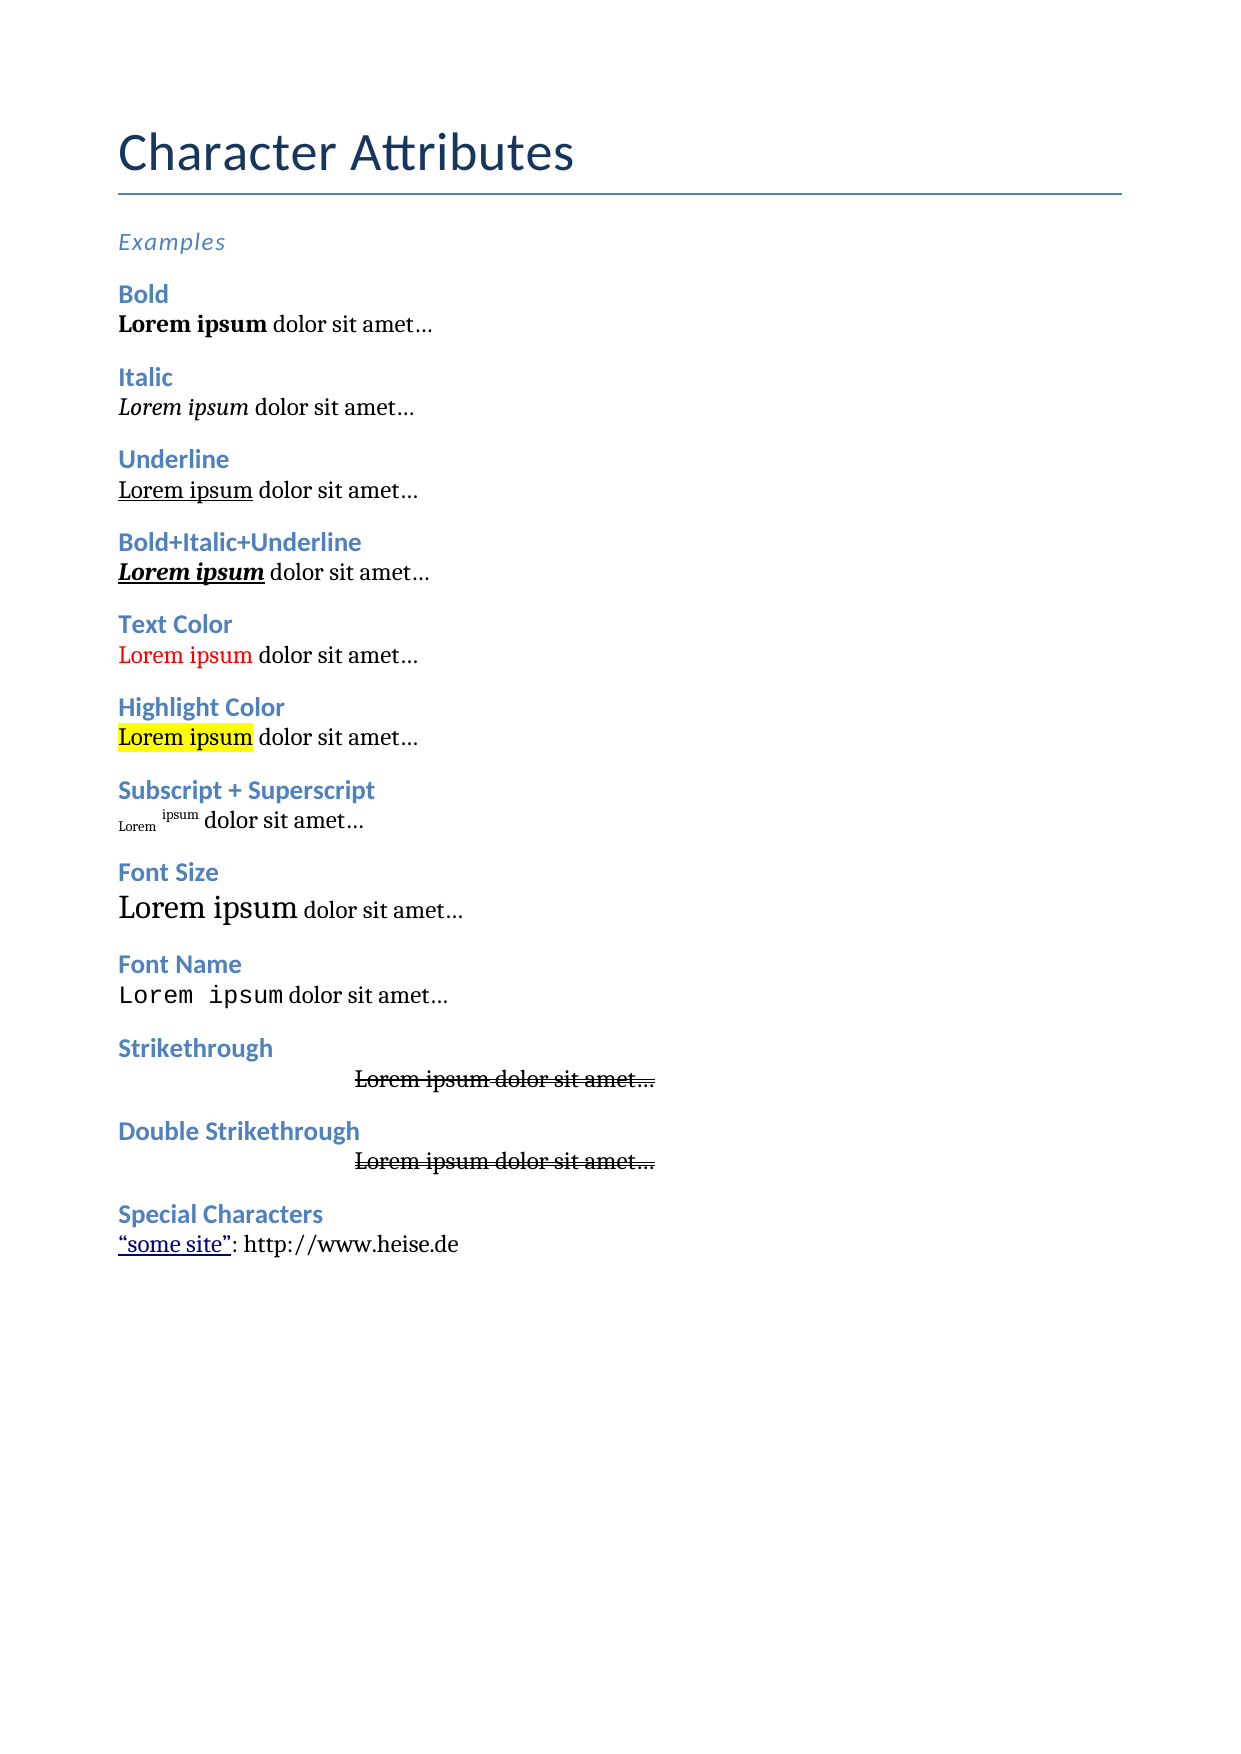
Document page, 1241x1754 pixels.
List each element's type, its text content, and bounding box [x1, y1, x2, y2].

subtitle Double Strikethrough [118, 1114, 1122, 1147]
title Character Attributes [118, 118, 1122, 193]
text Lorem ipsum dolor sit amet… [118, 723, 1122, 752]
subtitle Highlight Color [118, 690, 1122, 723]
subtitle Strikethrough [118, 1032, 1122, 1064]
subtitle Bold+Italic+Underline [118, 525, 1122, 558]
text Lorem ipsum dolor sit amet… [118, 476, 1122, 504]
subtitle Bold [118, 277, 1122, 310]
subtitle Text Color [118, 608, 1122, 641]
text Lorem ipsum dolor sit amet… [118, 806, 1122, 835]
subtitle Italic [118, 360, 1122, 393]
text Lorem ipsum dolor sit amet… [118, 558, 1122, 587]
text Lorem ipsum dolor sit amet… [118, 393, 1122, 422]
text Lorem ipsum dolor sit amet… [354, 1147, 1122, 1176]
subtitle Font Size [118, 856, 1122, 888]
subtitle Special Characters [118, 1197, 1122, 1230]
subtitle Examples [118, 226, 1122, 256]
subtitle Font Name [118, 948, 1122, 981]
text Lorem ipsum dolor sit amet… [118, 981, 1122, 1011]
text Lorem ipsum dolor sit amet… [118, 888, 1122, 927]
subtitle Subscript + Superscript [118, 773, 1122, 806]
text Lorem ipsum dolor sit amet… [118, 310, 1122, 339]
text Lorem ipsum dolor sit amet… [354, 1064, 1122, 1093]
subtitle Underline [118, 442, 1122, 476]
text Lorem ipsum dolor sit amet… [118, 641, 1122, 669]
text “some site”: http://www.heise.de [118, 1230, 1122, 1258]
